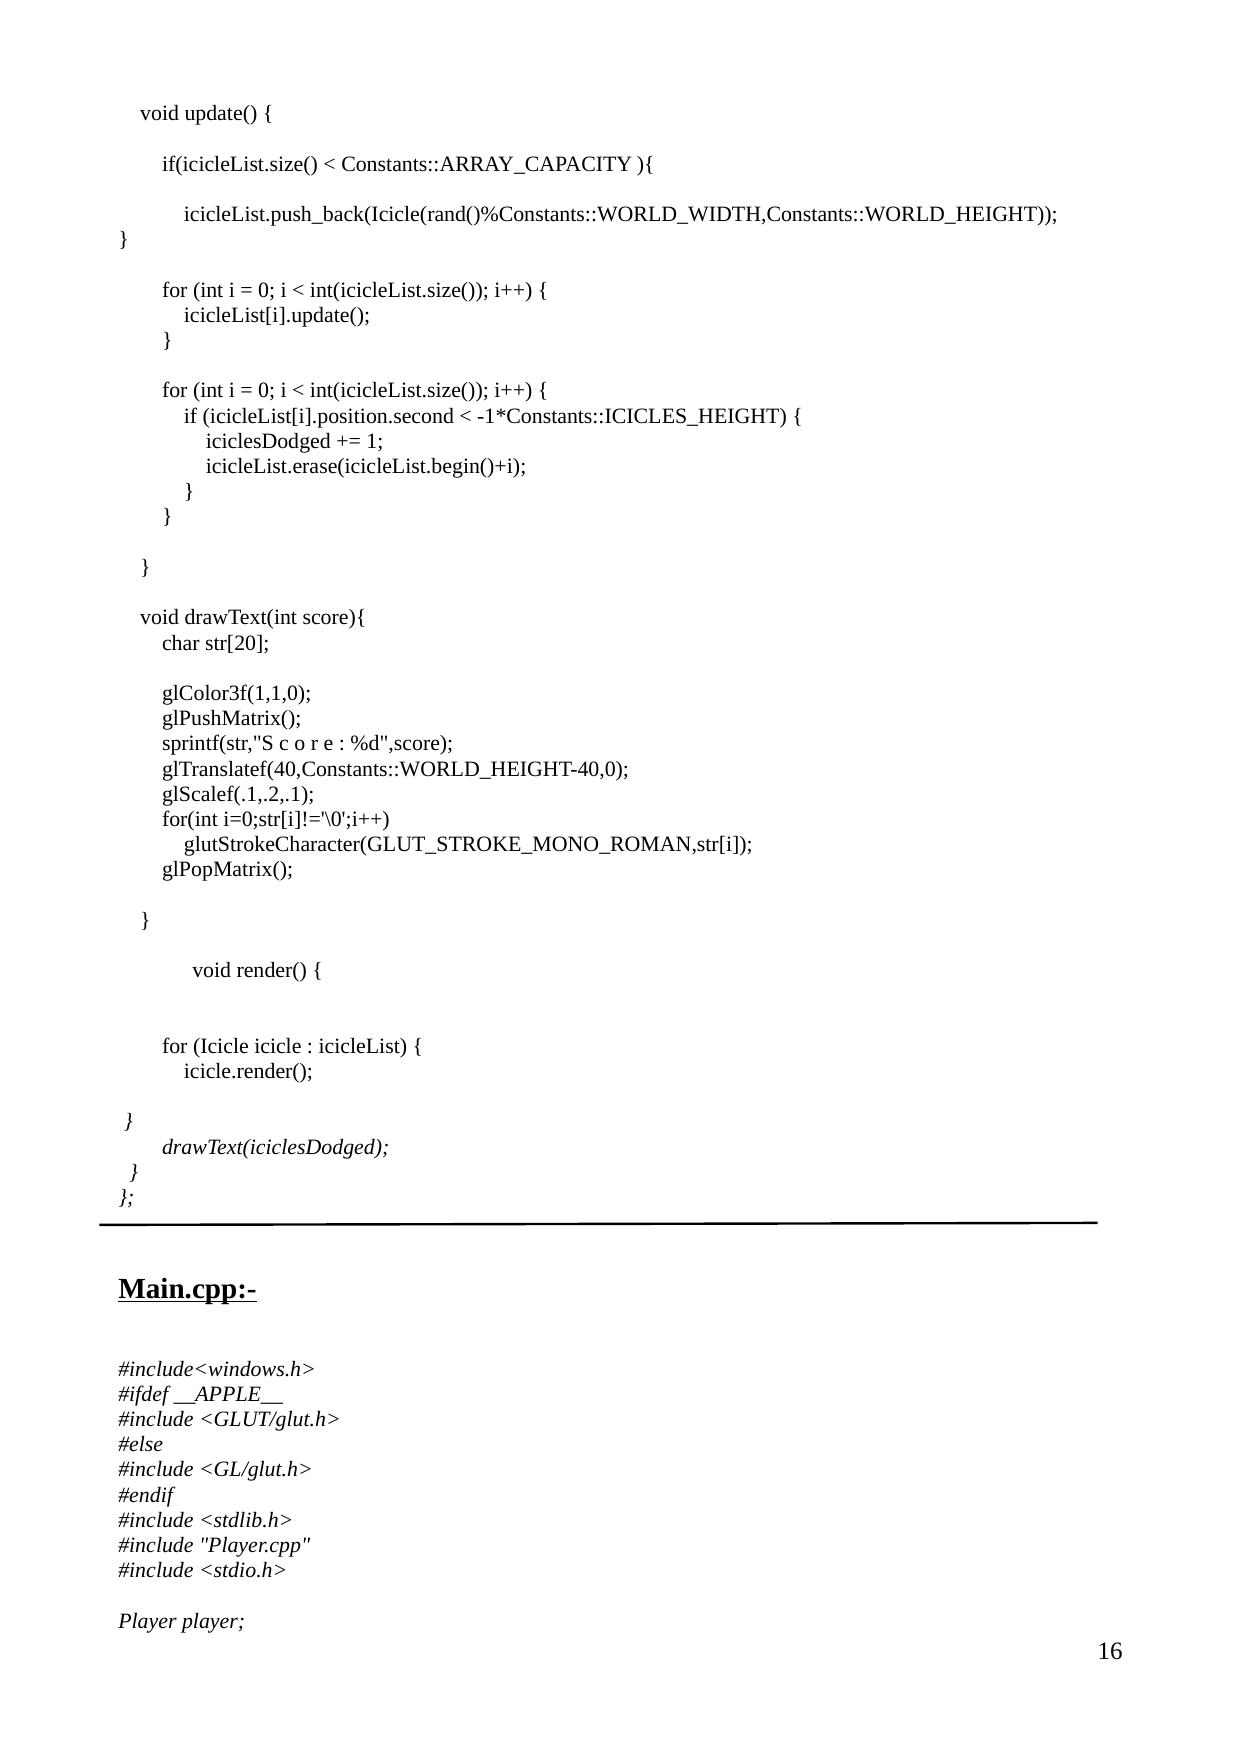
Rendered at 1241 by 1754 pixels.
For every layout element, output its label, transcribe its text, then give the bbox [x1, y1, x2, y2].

text glColor3f(1,1,0); [118, 680, 1122, 705]
text #include "Player.cpp" [118, 1532, 1122, 1557]
text glutStrokeCharacter(GLUT_STROKE_MONO_ROMAN,str[i]); [118, 831, 1122, 856]
text glTranslatef(40,Constants::WORLD_HEIGHT-40,0); [118, 756, 1122, 781]
text } [118, 554, 1122, 579]
text Main.cpp:- [118, 1272, 1122, 1305]
text } [118, 1159, 1122, 1184]
text sprintf(str,"S c o r e : %d",score); [118, 730, 1122, 756]
text #include <stdio.h> [118, 1557, 1122, 1582]
text icicleList.erase(icicleList.begin()+i); [118, 453, 1122, 478]
text } [118, 907, 1122, 932]
text drawText(iciclesDodged); [118, 1134, 1122, 1159]
text char str[20]; [118, 629, 1122, 655]
text for (int i = 0; i < int(icicleList.size()); i++) { [118, 277, 1122, 302]
text icicle.render(); [118, 1058, 1122, 1083]
text #else [118, 1431, 1122, 1456]
text } [118, 1108, 1122, 1134]
text for(int i=0;str[i]!='\0';i++) [118, 806, 1122, 831]
text icicleList.push_back(Icicle(rand()%Constants::WORLD_WIDTH,Constants::WORLD_HEIGHT)); [118, 201, 1122, 226]
text #include <GLUT/glut.h> [118, 1406, 1122, 1431]
text for (Icicle icicle : icicleList) { [118, 1033, 1122, 1058]
text for (int i = 0; i < int(icicleList.size()); i++) { [118, 377, 1122, 403]
text if (icicleList[i].position.second < -1*Constants::ICICLES_HEIGHT) { [118, 403, 1122, 428]
text #include <stdlib.h> [118, 1507, 1122, 1532]
text void update() { [118, 100, 1122, 125]
text icicleList[i].update(); [118, 302, 1122, 327]
text #endif [118, 1482, 1122, 1507]
text void render() { [118, 957, 1122, 982]
text glPushMatrix(); [118, 705, 1122, 730]
text iciclesDodged += 1; [118, 428, 1122, 453]
text glScalef(.1,.2,.1); [118, 781, 1122, 806]
text if(icicleList.size() < Constants::ARRAY_CAPACITY ){ [118, 151, 1122, 176]
text glPopMatrix(); [118, 856, 1122, 882]
text #include<windows.h> [118, 1356, 1122, 1381]
text Player player; [118, 1608, 1122, 1633]
text }; [118, 1184, 1122, 1209]
text } [118, 503, 1122, 529]
text } [118, 327, 1122, 352]
text #ifdef __APPLE__ [118, 1381, 1122, 1406]
text #include <GL/glut.h> [118, 1456, 1122, 1482]
text } [118, 478, 1122, 503]
text } [118, 226, 1122, 251]
text void drawText(int score){ [118, 604, 1122, 629]
